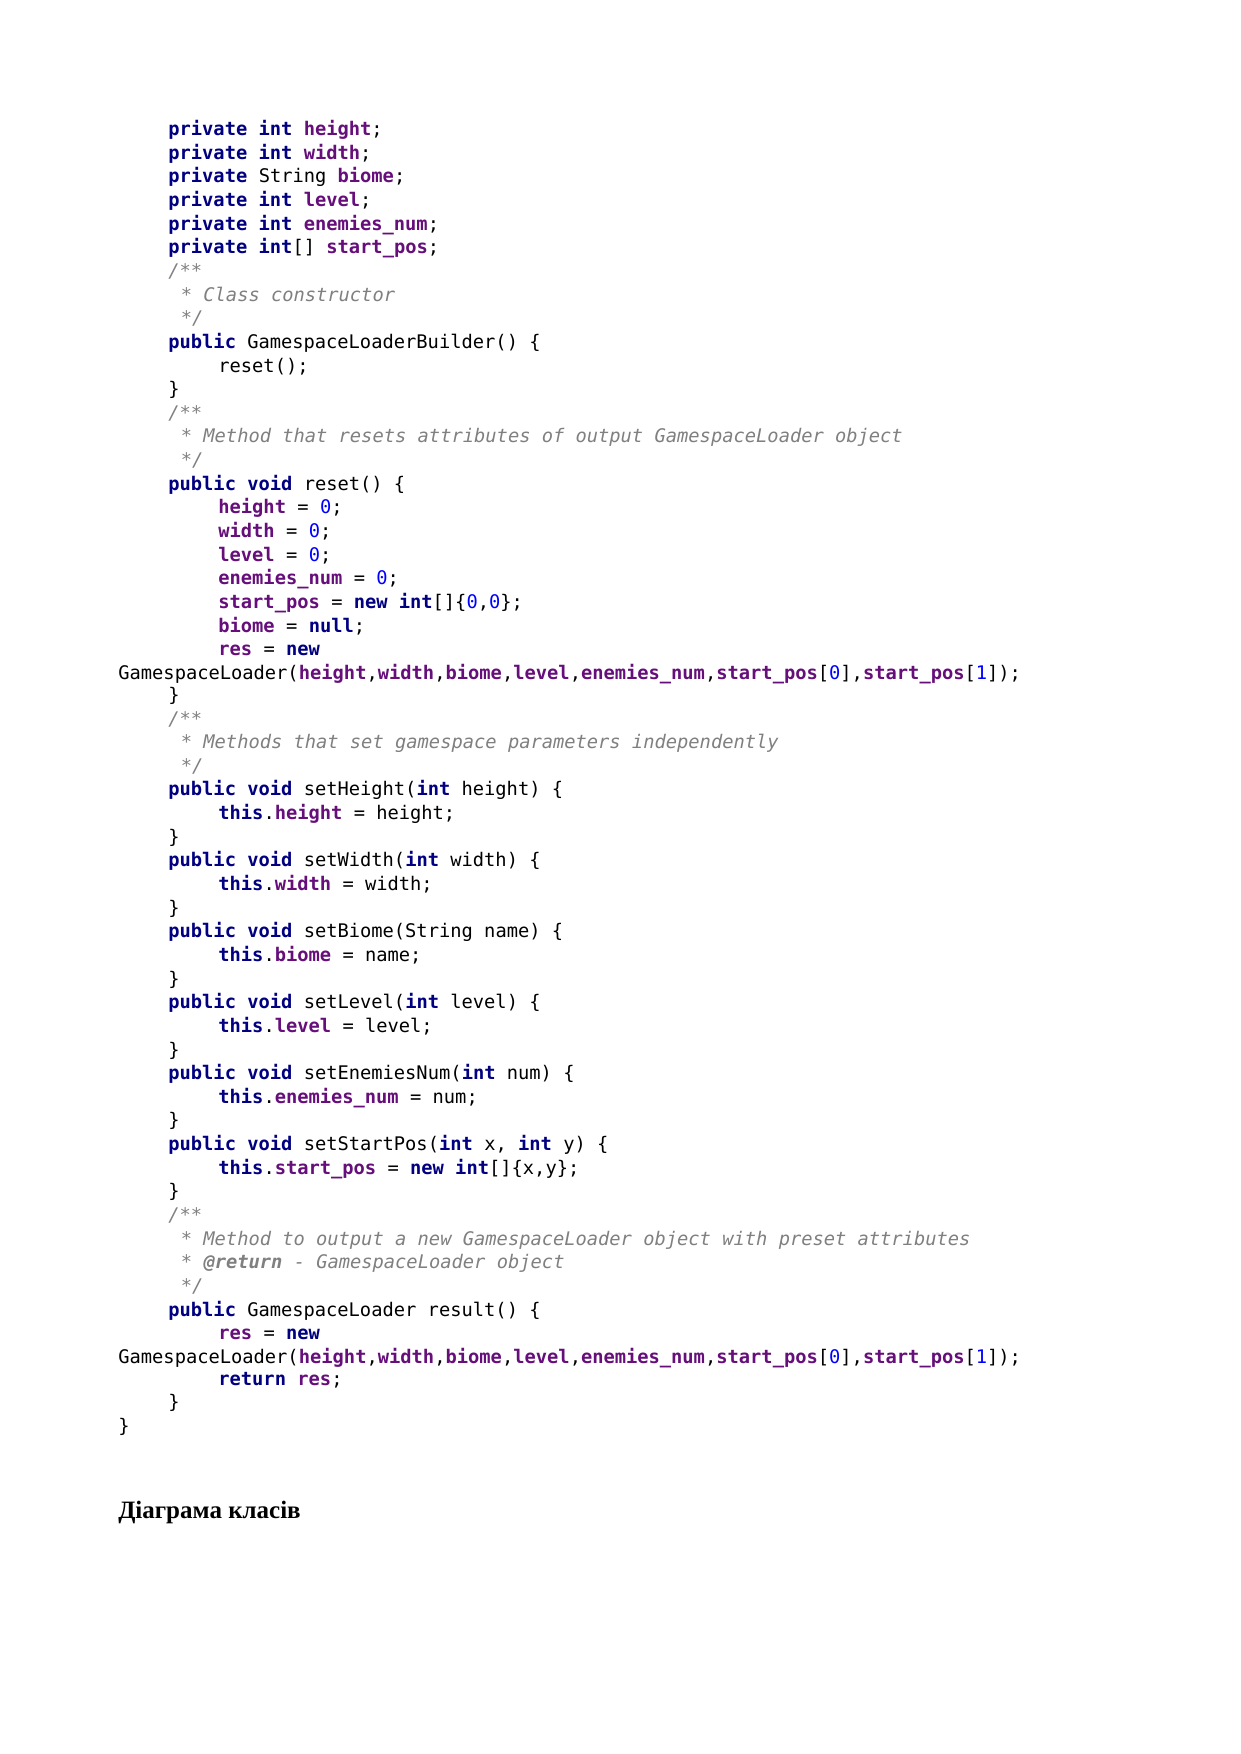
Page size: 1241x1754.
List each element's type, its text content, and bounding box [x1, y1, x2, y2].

text private int height; [118, 118, 1122, 142]
text private int width; [118, 142, 1122, 165]
text this.enemies_num = num; [118, 1086, 1122, 1109]
text } [118, 826, 1122, 849]
text * Class constructor [118, 284, 1122, 307]
text } [118, 378, 1122, 402]
text return res; [118, 1368, 1122, 1391]
text public void setEnemiesNum(int num) { [118, 1062, 1122, 1086]
text height = 0; [118, 496, 1122, 520]
text * Method that resets attributes of output GamespaceLoader object [118, 426, 1122, 449]
text public void setLevel(int level) { [118, 991, 1122, 1015]
text start_pos = new int[]{0,0}; [118, 591, 1122, 615]
text Діаграма класів [118, 1495, 1122, 1524]
text * @return - GamespaceLoader object [118, 1251, 1122, 1275]
text } [118, 1391, 1122, 1415]
text /** [118, 402, 1122, 426]
text */ [118, 449, 1122, 473]
text } [118, 1038, 1122, 1062]
text public void setWidth(int width) { [118, 849, 1122, 873]
text this.level = level; [118, 1015, 1122, 1038]
text * Method to output a new GamespaceLoader object with preset attributes [118, 1228, 1122, 1251]
text private int enemies_num; [118, 213, 1122, 236]
text this.height = height; [118, 802, 1122, 826]
text this.biome = name; [118, 944, 1122, 968]
text public GamespaceLoaderBuilder() { [118, 331, 1122, 354]
text biome = null; [118, 615, 1122, 638]
text } [118, 897, 1122, 920]
text } [118, 684, 1122, 707]
text reset(); [118, 354, 1122, 378]
text */ [118, 307, 1122, 331]
text this.start_pos = new int[]{x,y}; [118, 1157, 1122, 1180]
text */ [118, 1275, 1122, 1299]
text public void setHeight(int height) { [118, 778, 1122, 802]
text /** [118, 1204, 1122, 1228]
text /** [118, 707, 1122, 731]
text public void setStartPos(int x, int y) { [118, 1133, 1122, 1157]
text public void setBiome(String name) { [118, 920, 1122, 944]
text } [118, 968, 1122, 991]
text this.width = width; [118, 873, 1122, 897]
text width = 0; [118, 520, 1122, 544]
text private int level; [118, 189, 1122, 213]
text } [118, 1180, 1122, 1204]
text } [118, 1109, 1122, 1133]
text public GamespaceLoader result() { [118, 1299, 1122, 1322]
text */ [118, 755, 1122, 778]
text enemies_num = 0; [118, 567, 1122, 591]
text public void reset() { [118, 473, 1122, 496]
text res = new GamespaceLoader(height,width,biome,level,enemies_num,start_pos[0],start_pos[1]); [118, 638, 1122, 684]
text /** [118, 260, 1122, 284]
text res = new GamespaceLoader(height,width,biome,level,enemies_num,start_pos[0],start_pos[1]); [118, 1322, 1122, 1368]
text level = 0; [118, 544, 1122, 567]
text private String biome; [118, 165, 1122, 189]
text * Methods that set gamespace parameters independently [118, 731, 1122, 755]
text private int[] start_pos; [118, 236, 1122, 260]
text } [118, 1415, 1122, 1437]
